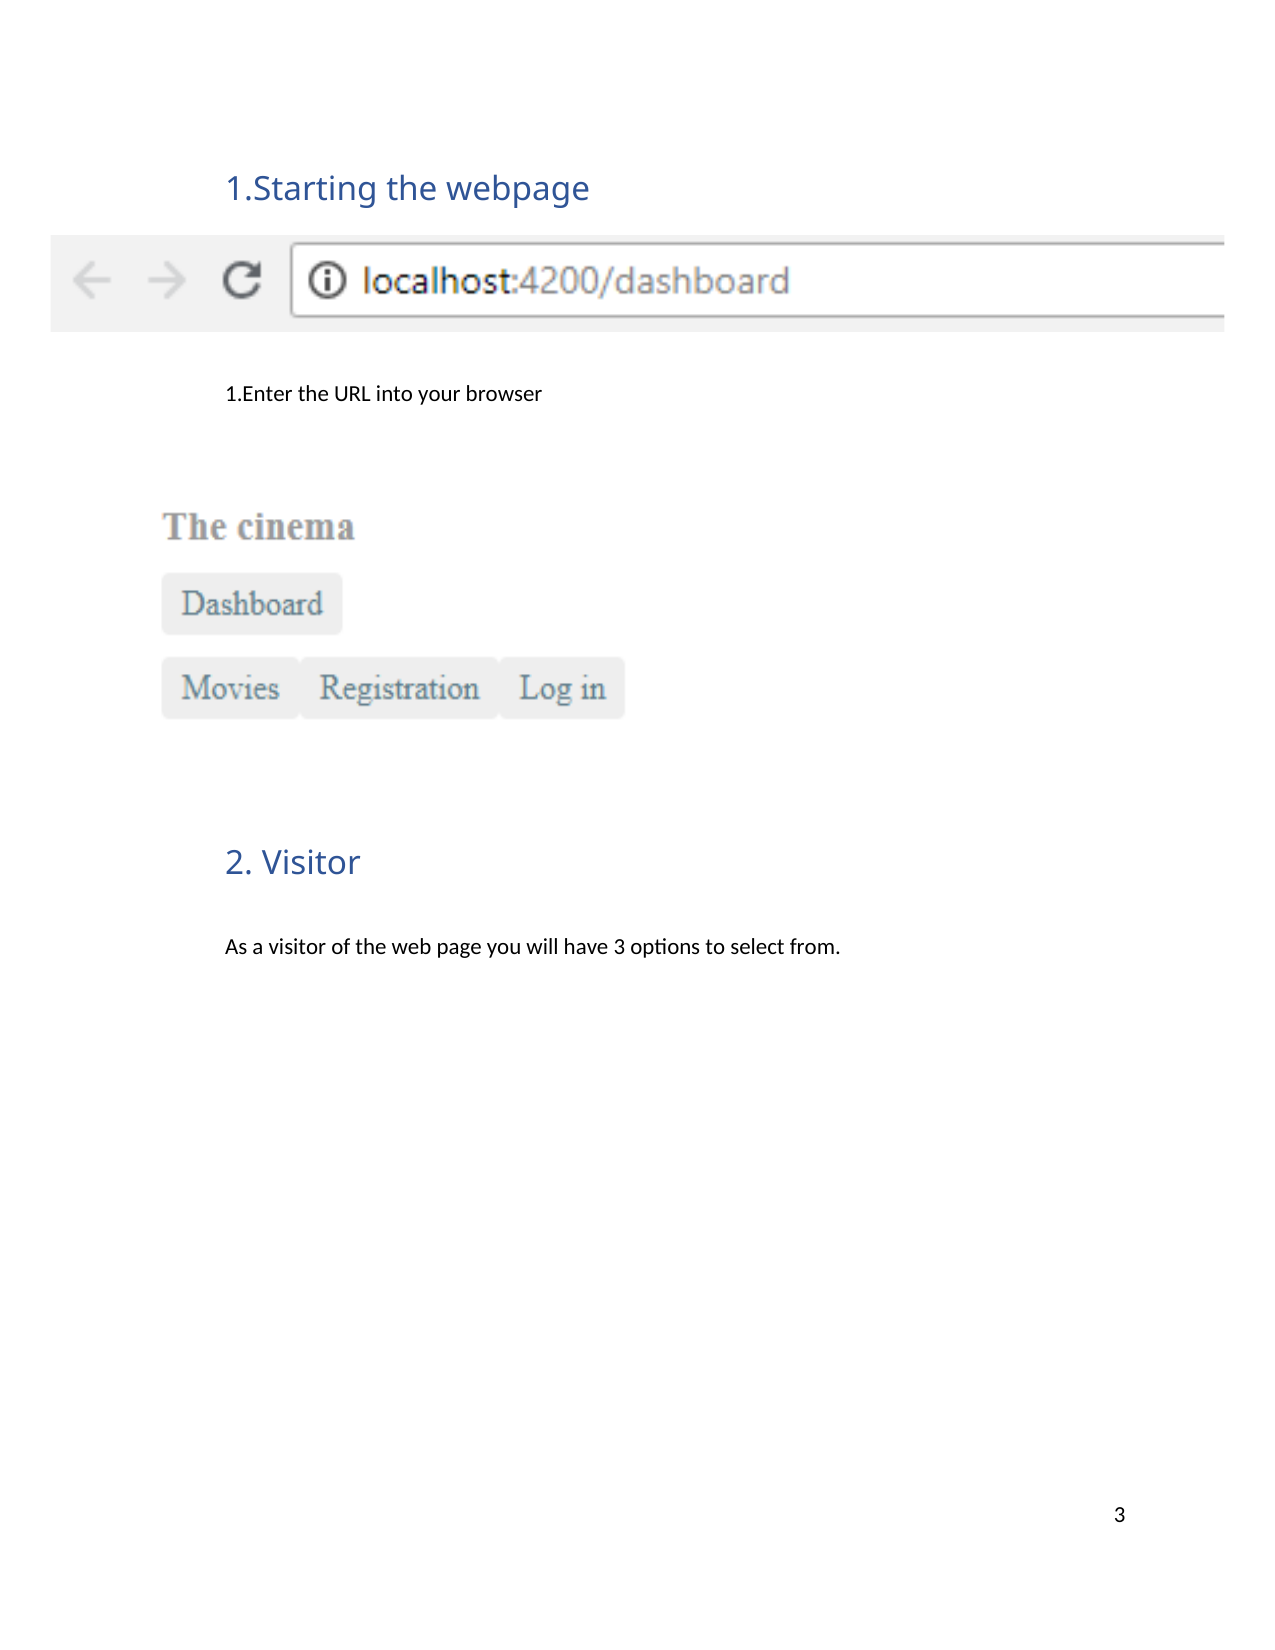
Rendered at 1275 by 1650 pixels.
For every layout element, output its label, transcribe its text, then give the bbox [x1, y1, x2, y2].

text As a visitor of the web page you will have 3 options to select from. [150, 932, 1125, 961]
text 1.Enter the URL into your browser [150, 379, 1125, 407]
subtitle 1.Starting the webpage [150, 165, 1125, 210]
subtitle 2. Visitor [150, 451, 1125, 884]
